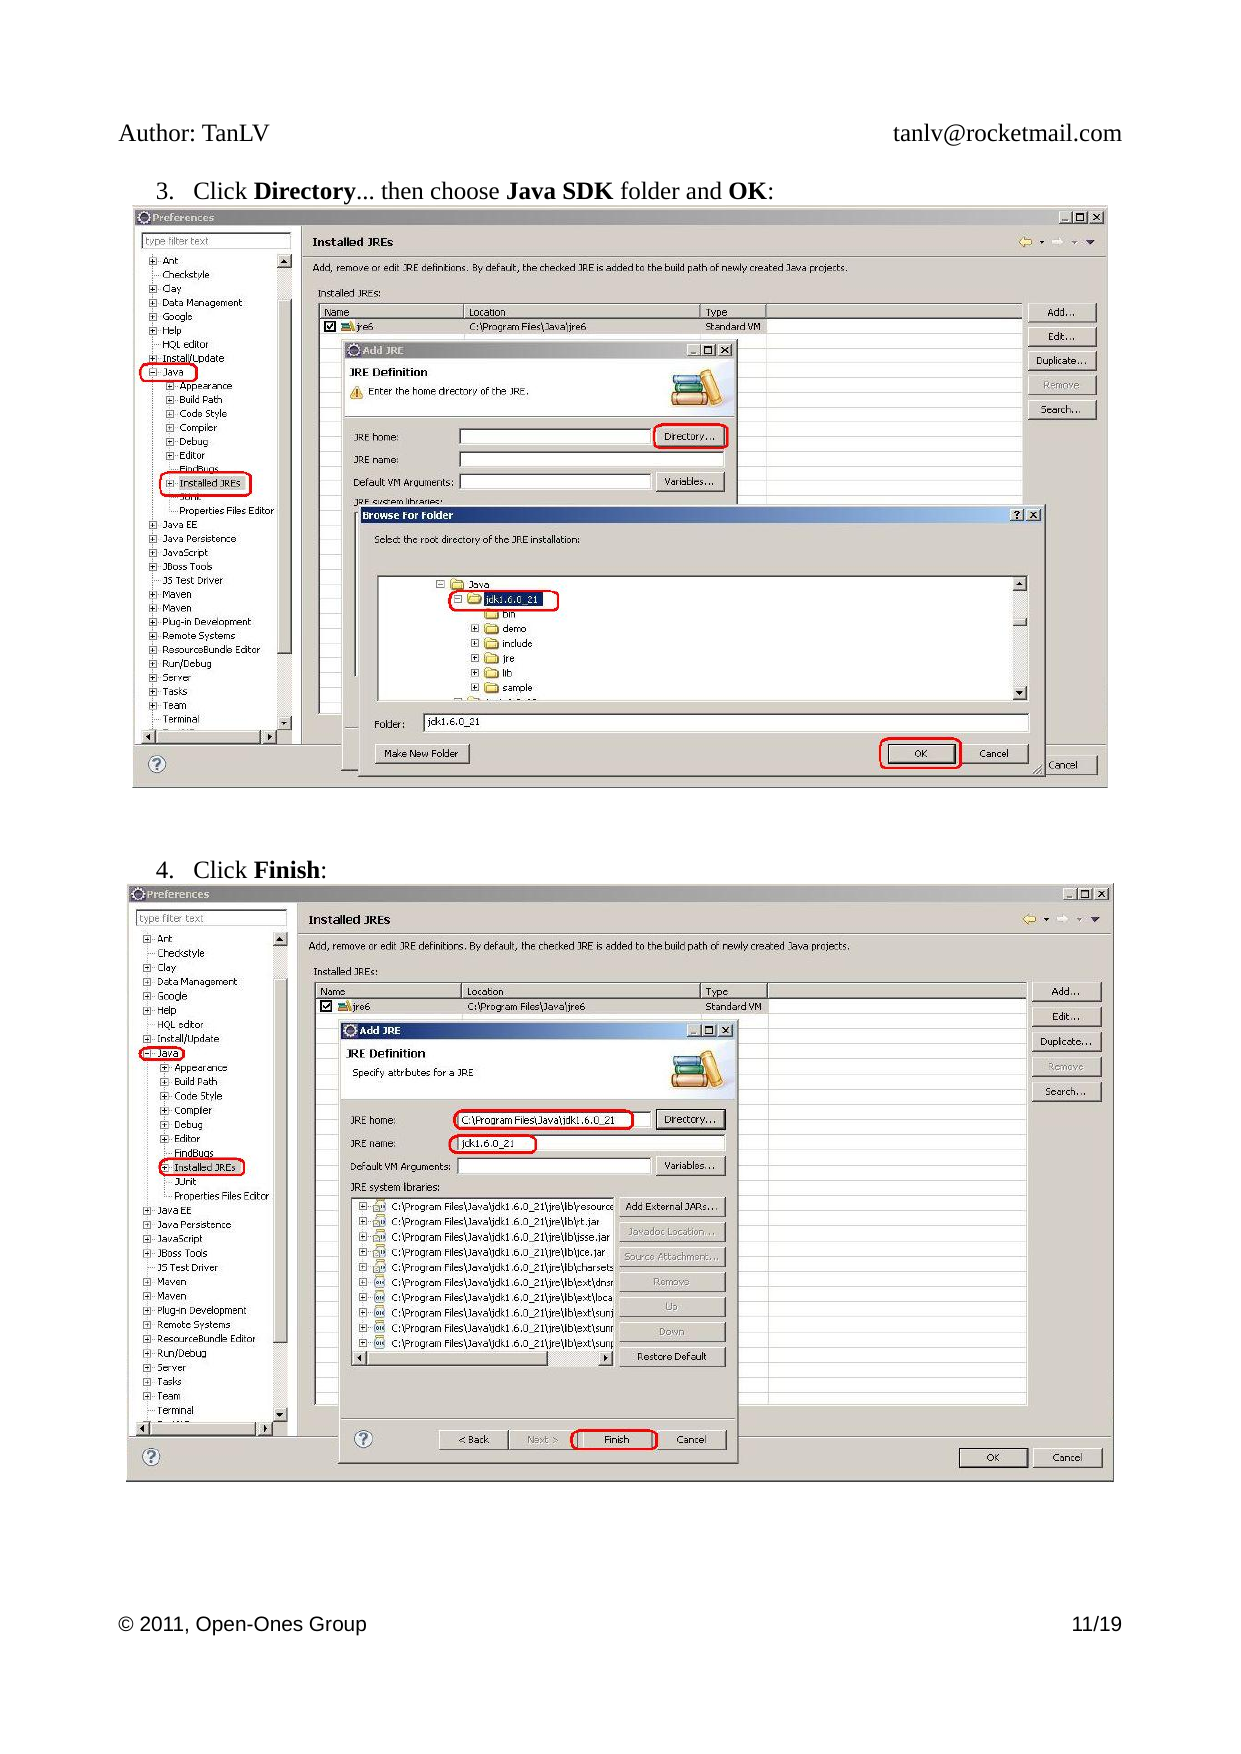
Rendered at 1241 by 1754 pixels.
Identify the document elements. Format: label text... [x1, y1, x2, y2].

picture [126, 883, 1114, 1483]
list Click Finish: [156, 855, 1122, 884]
picture [132, 205, 1108, 788]
list Click Directory... then choose Java SDK folder and OK: [156, 176, 1122, 205]
